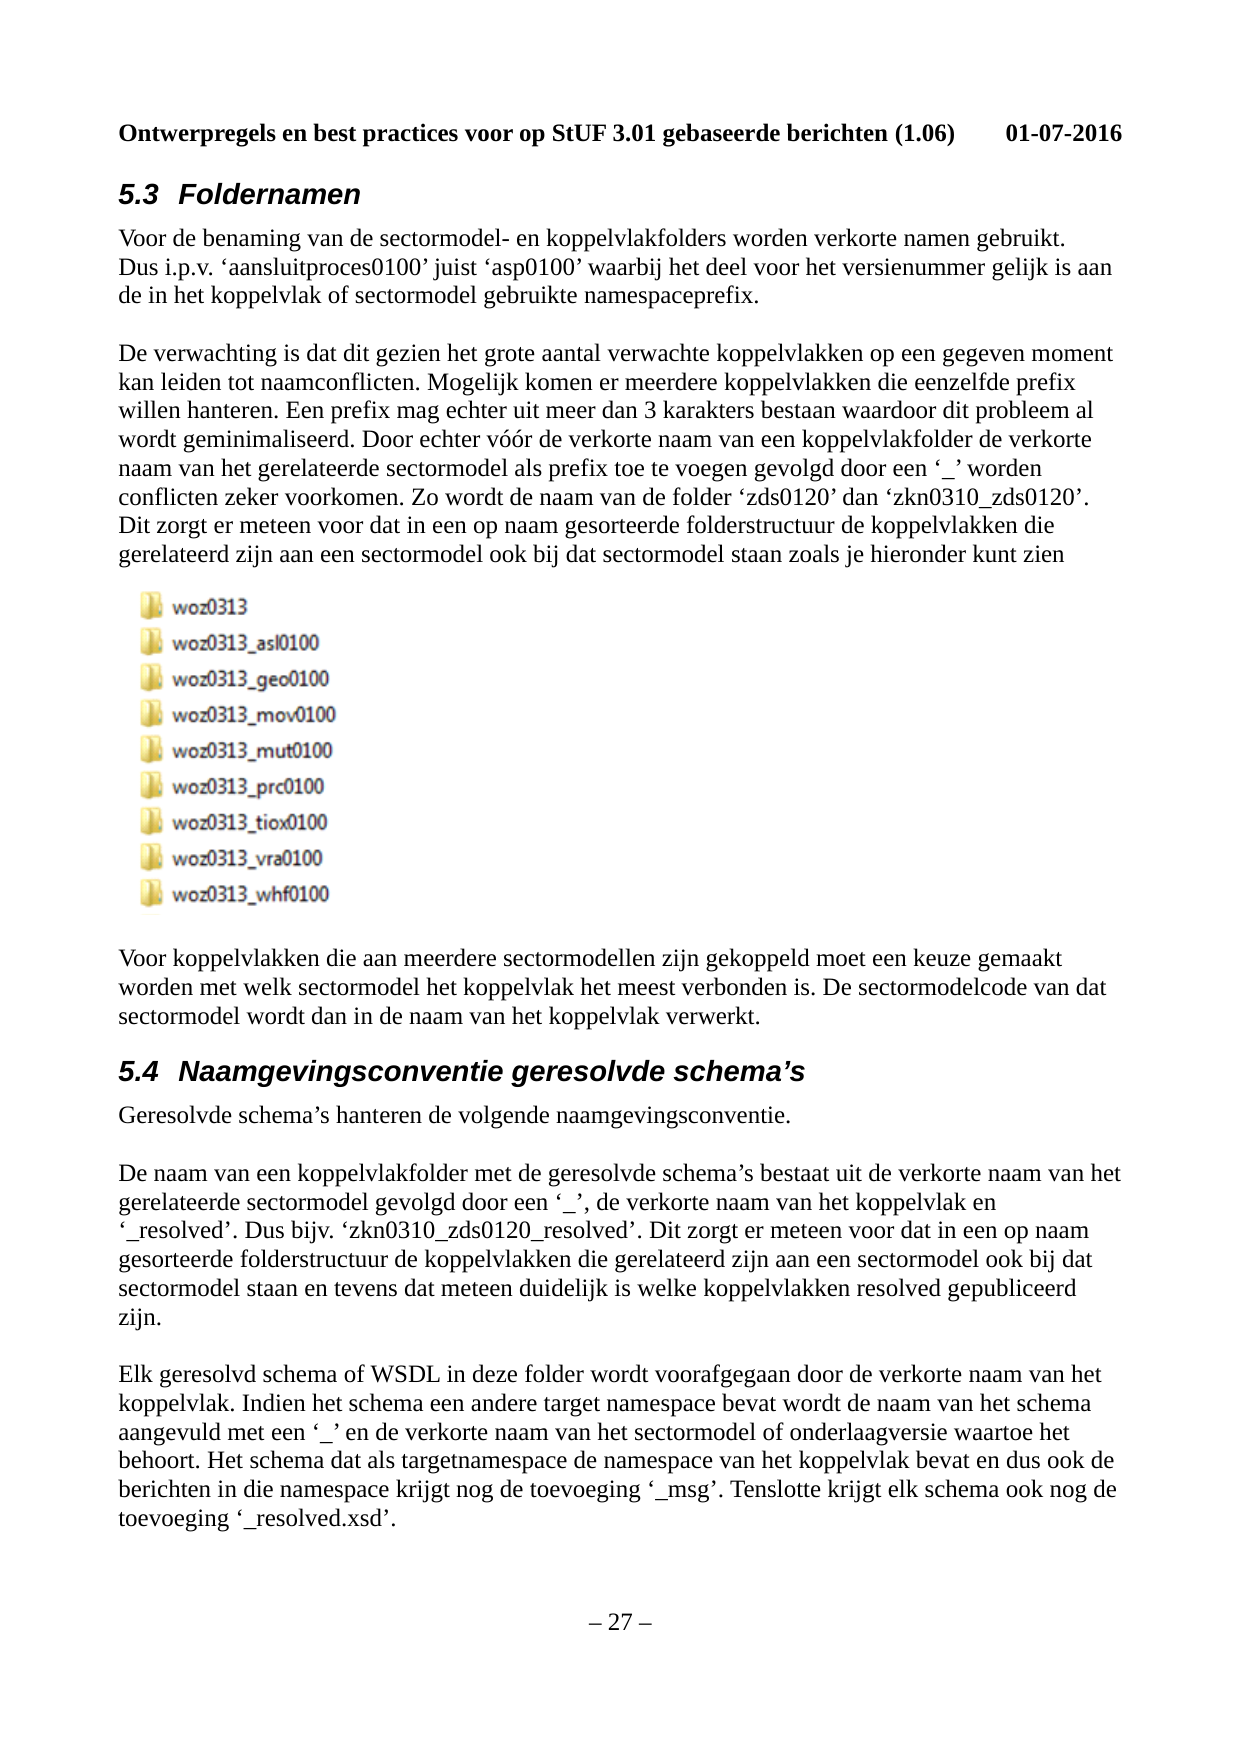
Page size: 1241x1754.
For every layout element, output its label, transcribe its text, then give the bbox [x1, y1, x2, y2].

text Geresolvde schema’s hanteren de volgende naamgevingsconventie. [118, 1101, 1122, 1129]
subtitle Foldernamen [118, 177, 1122, 211]
text Voor de benaming van de sectormodel- en koppelvlakfolders worden verkorte namen gebruikt. [118, 223, 1122, 252]
text De verwachting is dat dit gezien het grote aantal verwachte koppelvlakken op een gegeven moment kan leiden tot naamconflicten. Mogelijk komen er meerdere koppelvlakken die eenzelfde prefix willen hanteren. Een prefix mag echter uit meer dan 3 karakters bestaan waardoor dit probleem al wordt geminimaliseerd. Door echter vóór de verkorte naam van een koppelvlakfolder de verkorte naam van het gerelateerde sectormodel als prefix toe te voegen gevolgd door een ‘_’ worden conflicten zeker voorkomen. Zo wordt de naam van de folder ‘zds0120’ dan ‘zkn0310_zds0120’. Dit zorgt er meteen voor dat in een op naam gesorteerde folderstructuur de koppelvlakken die gerelateerd zijn aan een sectormodel ook bij dat sectormodel staan zoals je hieronder kunt zien [118, 338, 1122, 568]
text Dus i.p.v. ‘aansluitproces0100’ juist ‘asp0100’ waarbij het deel voor het versienummer gelijk is aan de in het koppelvlak of sectormodel gebruikte namespaceprefix. [118, 252, 1122, 309]
text Elk geresolvd schema of WSDL in deze folder wordt voorafgegaan door de verkorte naam van het koppelvlak. Indien het schema een andere target namespace bevat wordt de naam van het schema aangevuld met een ‘_’ en de verkorte naam van het sectormodel of onderlaagversie waartoe het behoort. Het schema dat als targetnamespace de namespace van het koppelvlak bevat en dus ook de berichten in die namespace krijgt nog de toevoeging ‘_msg’. Tenslotte krijgt elk schema ook nog de toevoeging ‘_resolved.xsd’. [118, 1359, 1122, 1532]
text Voor koppelvlakken die aan meerdere sectormodellen zijn gekoppeld moet een keuze gemaakt worden met welk sectormodel het koppelvlak het meest verbonden is. De sectormodelcode van dat sectormodel wordt dan in de naam van het koppelvlak verwerkt. [118, 943, 1122, 1029]
subtitle Naamgevingsconventie geresolvde schema’s [118, 1054, 1122, 1088]
text De naam van een koppelvlakfolder met de geresolvde schema’s bestaat uit de verkorte naam van het gerelateerde sectormodel gevolgd door een ‘_’, de verkorte naam van het koppelvlak en ‘_resolved’. Dus bijv. ‘zkn0310_zds0120_resolved’. Dit zorgt er meteen voor dat in een op naam gesorteerde folderstructuur de koppelvlakken die gerelateerd zijn aan een sectormodel ook bij dat sectormodel staan en tevens dat meteen duidelijk is welke koppelvlakken resolved gepubliceerd zijn. [118, 1158, 1122, 1331]
